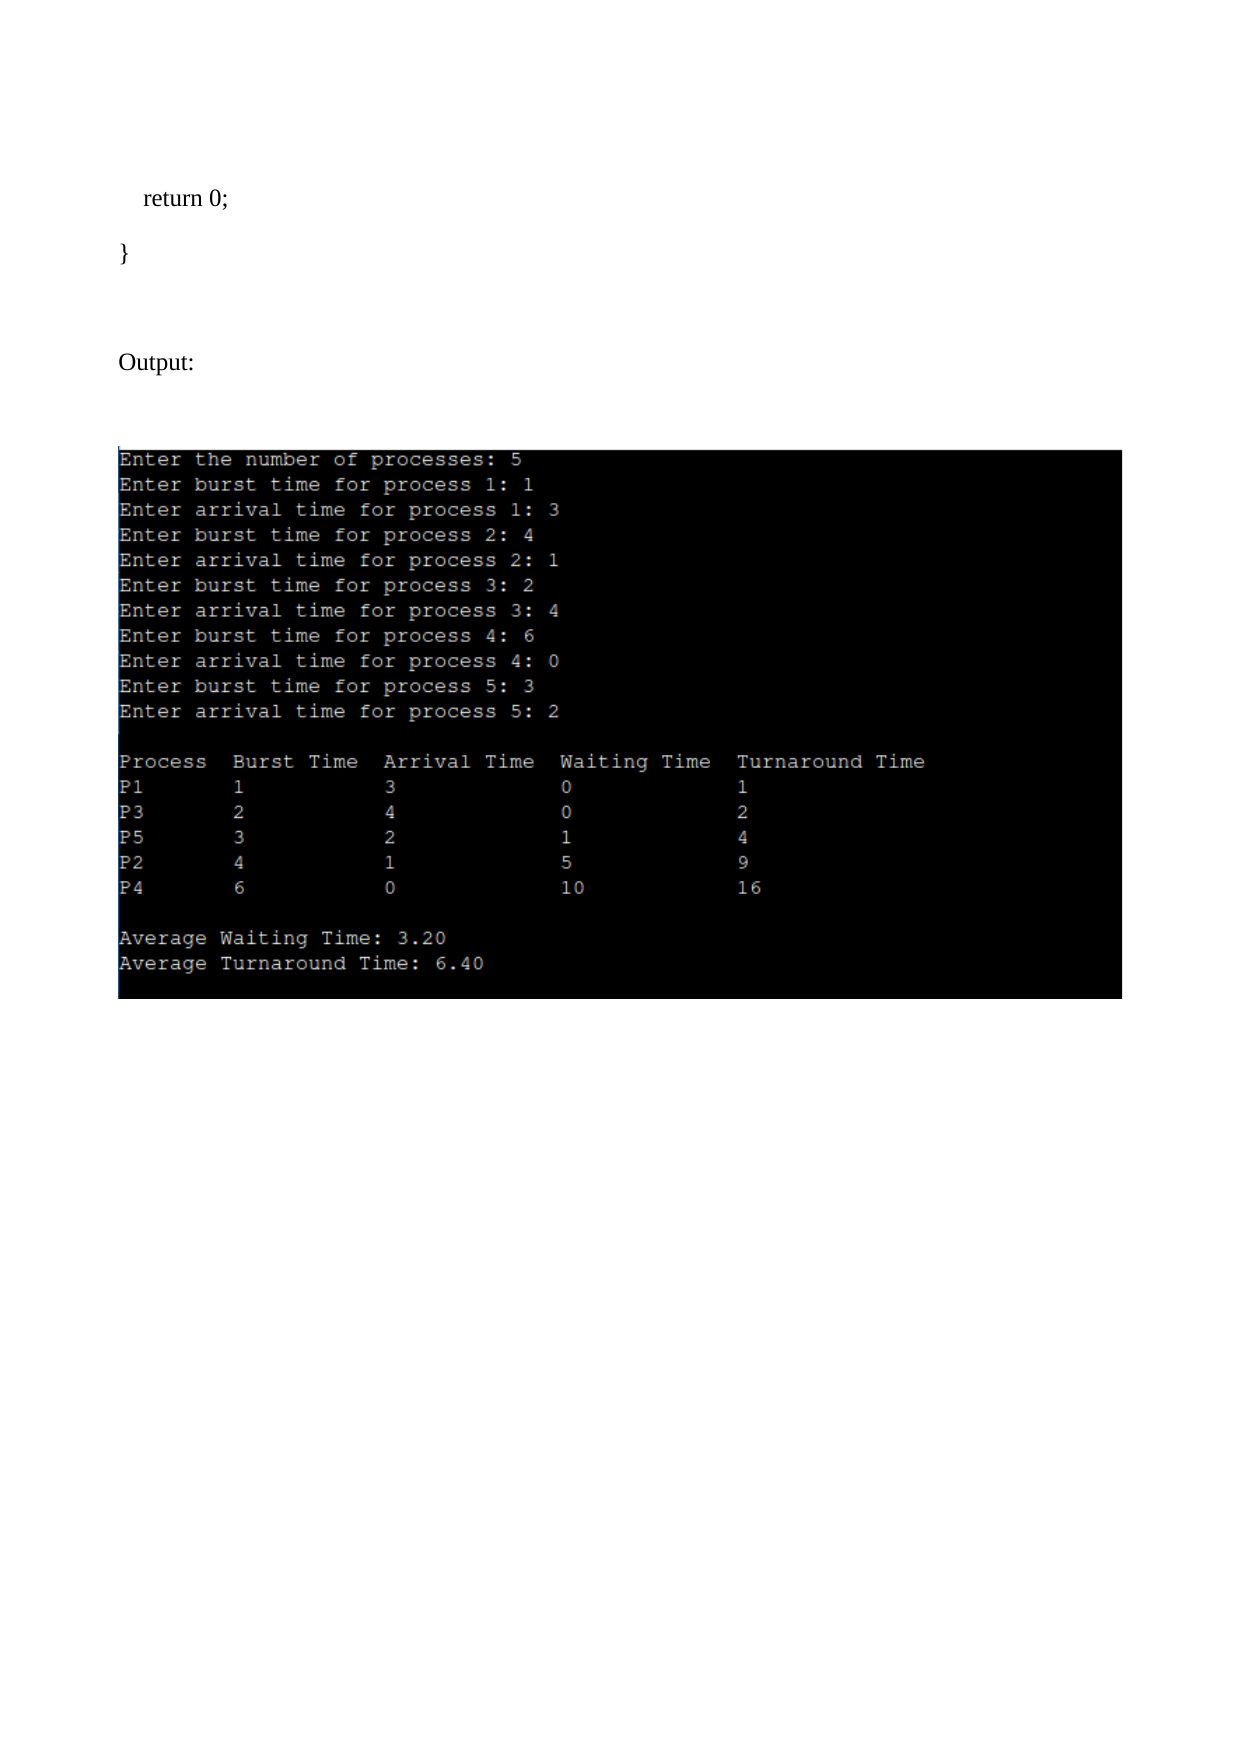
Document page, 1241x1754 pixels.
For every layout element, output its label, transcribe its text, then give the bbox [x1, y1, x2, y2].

picture [118, 446, 1123, 999]
text Output: [118, 337, 1122, 376]
text } [118, 227, 1122, 267]
text return 0; [118, 173, 1122, 212]
